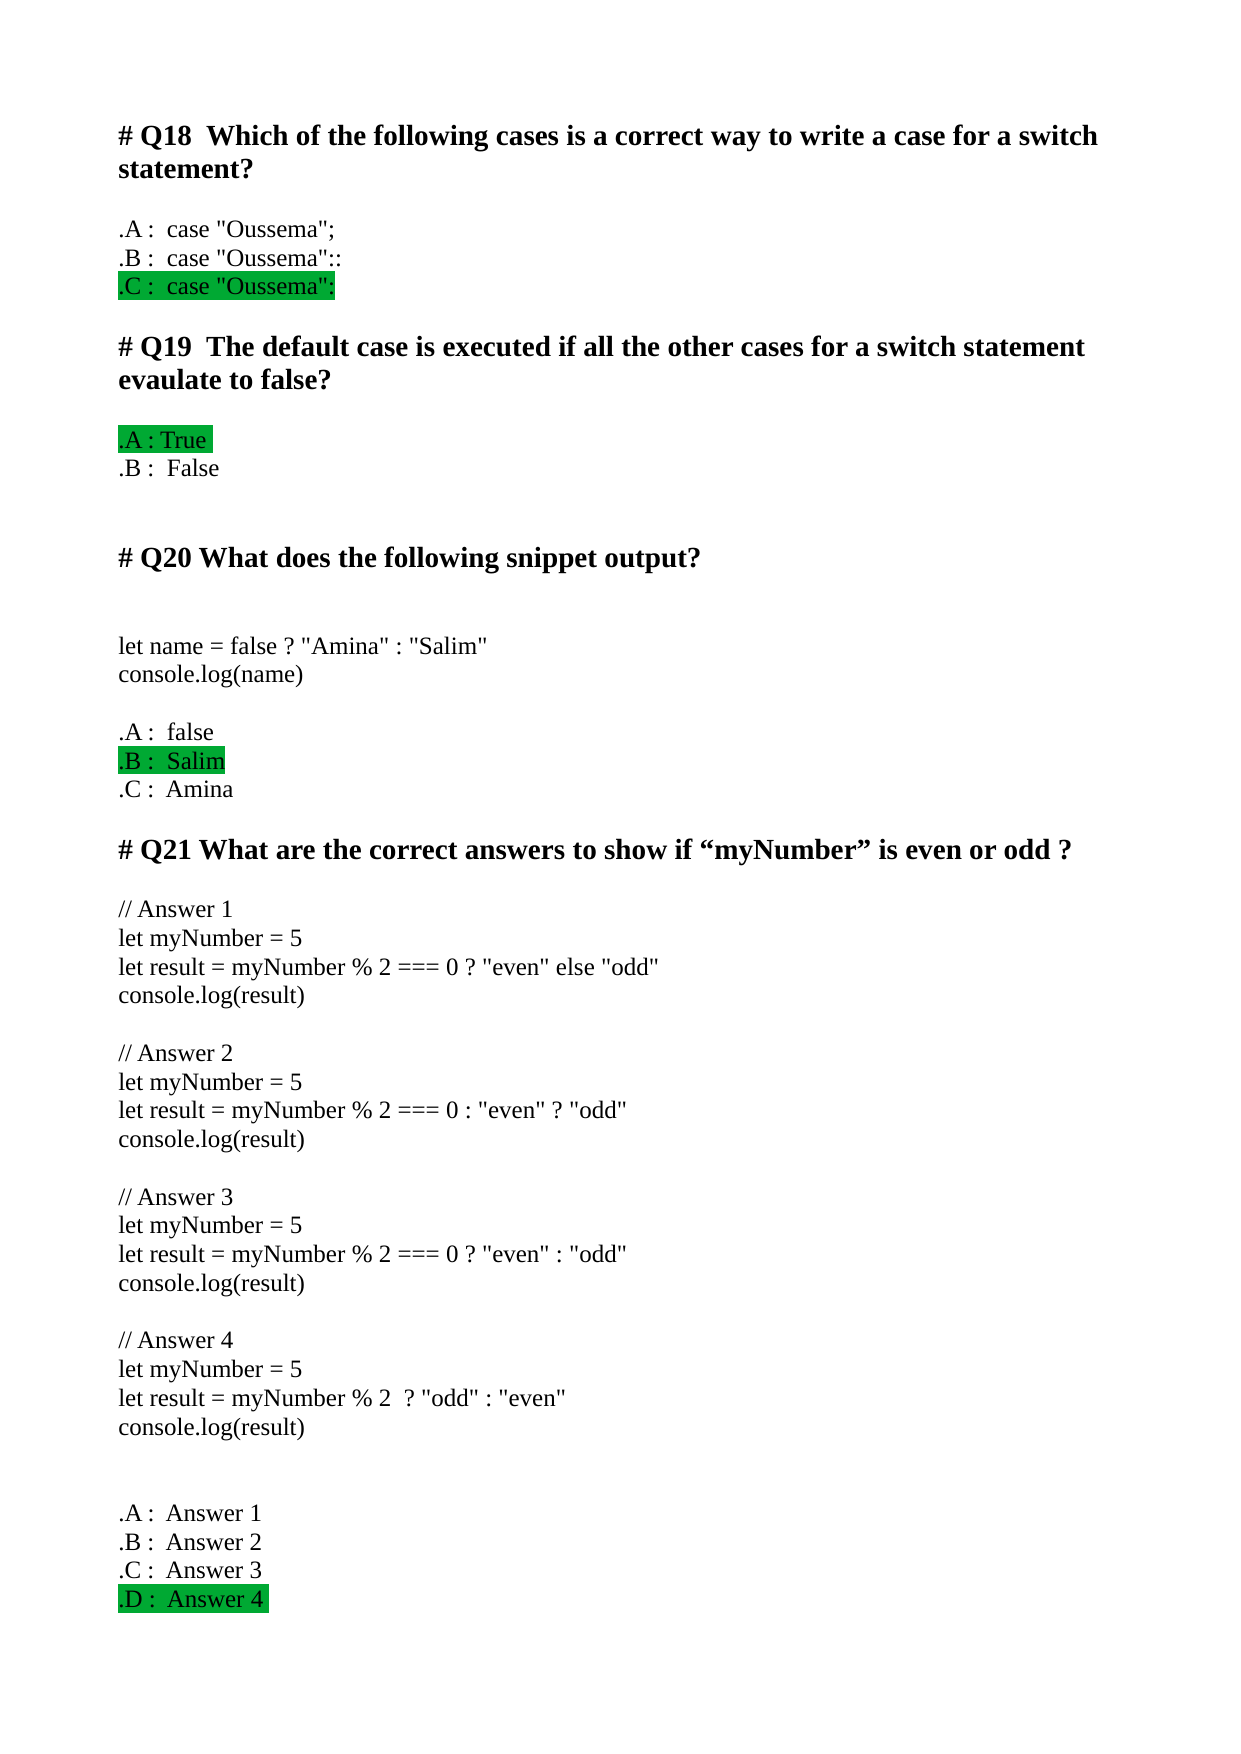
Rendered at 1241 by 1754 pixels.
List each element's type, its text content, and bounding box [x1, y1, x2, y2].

text .C : Answer 3 [118, 1556, 1122, 1584]
text // Answer 3 [118, 1182, 1122, 1211]
text let name = false ? "Amina" : "Salim" [118, 631, 1122, 659]
text # Q19 The default case is executed if all the other cases for a switch statement evaulate to false? [118, 329, 1122, 396]
text # Q18 Which of the following cases is a correct way to write a case for a switch statement? [118, 118, 1122, 185]
text .B : False [118, 453, 1122, 482]
text .B : Answer 2 [118, 1527, 1122, 1556]
text .A : false [118, 717, 1122, 746]
text .C : Amina [118, 774, 1122, 803]
text console.log(result) [118, 1124, 1122, 1153]
text console.log(result) [118, 1268, 1122, 1297]
text console.log(name) [118, 659, 1122, 688]
text .B : Salim [118, 746, 1122, 774]
text .A : case "Oussema"; [118, 214, 1122, 243]
text let myNumber = 5 [118, 1067, 1122, 1096]
text console.log(result) [118, 1412, 1122, 1441]
text let myNumber = 5 [118, 1211, 1122, 1239]
text .A : True [118, 425, 1122, 453]
text let result = myNumber % 2 === 0 : "even" ? "odd" [118, 1096, 1122, 1124]
text console.log(result) [118, 981, 1122, 1009]
text .B : case "Oussema":: [118, 243, 1122, 271]
text .D : Answer 4 [118, 1584, 1122, 1613]
text let result = myNumber % 2 ? "odd" : "even" [118, 1383, 1122, 1412]
text .C : case "Oussema": [118, 271, 1122, 300]
text let myNumber = 5 [118, 1354, 1122, 1383]
text // Answer 1 [118, 894, 1122, 923]
text # Q20 What does the following snippet output? [118, 540, 1122, 573]
text let result = myNumber % 2 === 0 ? "even" : "odd" [118, 1239, 1122, 1268]
text // Answer 4 [118, 1326, 1122, 1354]
text # Q21 What are the correct answers to show if “myNumber” is even or odd ? [118, 832, 1122, 866]
text let myNumber = 5 [118, 923, 1122, 952]
text let result = myNumber % 2 === 0 ? "even" else "odd" [118, 952, 1122, 981]
text // Answer 2 [118, 1038, 1122, 1067]
text .A : Answer 1 [118, 1498, 1122, 1527]
